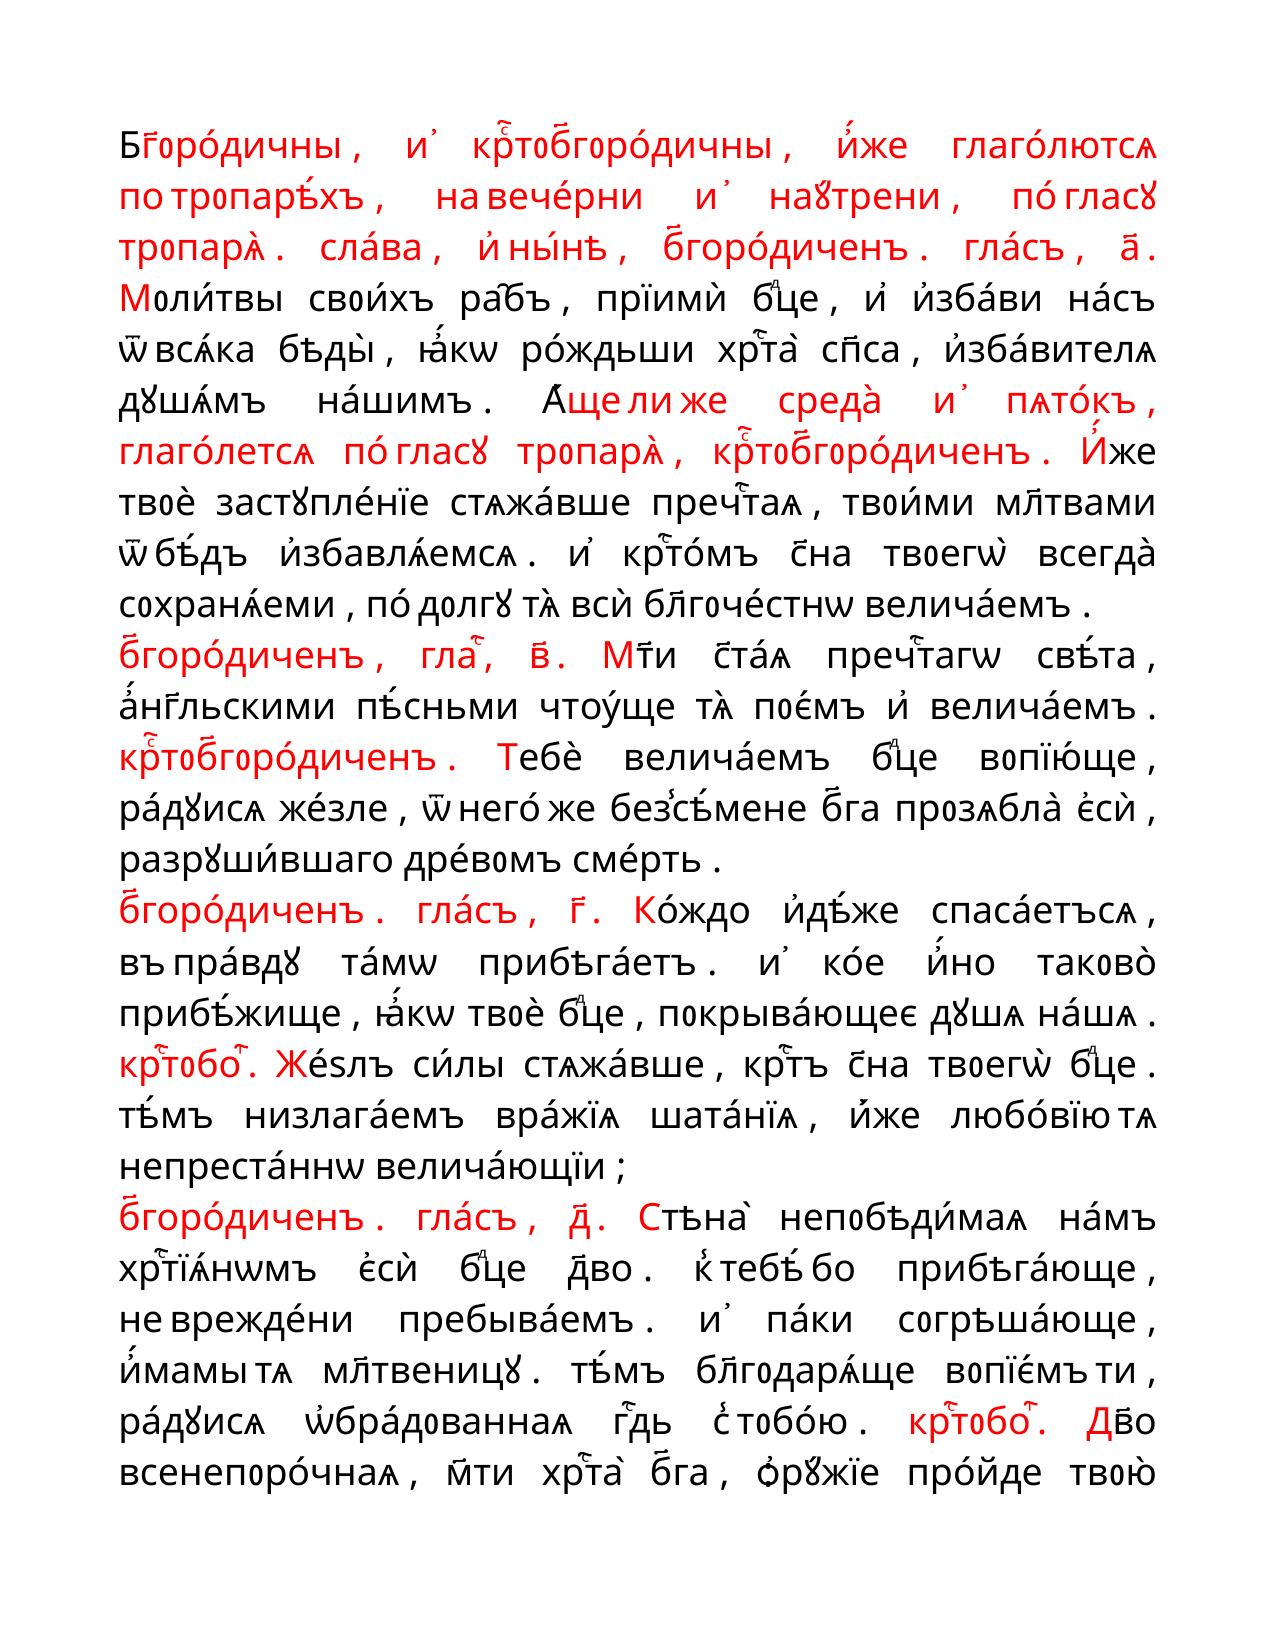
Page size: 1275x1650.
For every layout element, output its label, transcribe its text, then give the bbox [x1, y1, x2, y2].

text б҃горо́ᲁиченъ , глаⷭ҇ , в҃ . Мт҃и с҃та́ѧ пречⷭ҇тагѡ свѣ́та , а҆́нг҃льскими пѣ́сньми чтѹ́ще тѧ̀ пᲂє́мъ и҆ велича́емъ . крⷭ҇тᲂб҃гᲂро́ᲁиченъ . Тебѐ велича́емъ бⷣце вᲂпїю́ще , ра́ᲁꙋисѧ же́зле , ѿ него́ же без̾сѣ́мене б҃га прᲂзѧбла̀ є҆сѝ , разрꙋши́вшаго ᲁре́вᲂмъ сме́рть . [118, 628, 1157, 884]
text б҃горо́ᲁиченъ . гла́съ , г҃ . Ко́жᲁо и҆ᲁѣ́же спаса́етъсѧ , въ пра́вᲁꙋ та́мѡ прибѣга́етъ . и҆ ко́е и҆́но такᲂво̀ прибѣ́жище , ꙗ҆́кѡ твᲂѐ бⷣце , пᲂкрыва́ющеє ᲁꙋшѧ на́шѧ . крⷭ҇тᲂбоⷢ҇ . Же́ѕлъ си́лы стѧжа́вше , крⷭ҇тъ с҃на твᲂегѡ̀ бⷣце . тѣ́мъ низлага́емъ вра́жїѧ шата́нїѧ , и҆́же любо́вїю тѧ непреста́ннѡ велича́ющїи ; [118, 884, 1157, 1190]
text Бг҃ᲂро́ᲁичны , и҆ крⷭ҇тᲂб҃гᲂро́ᲁичны , и҆́же глаго́лютсѧ по трᲂпарѣ́хъ , на вече́рни и҆ наꙋ́трени , по́ гласꙋ трᲂпарѧ̀ . сла́ва , и҆ ны́нѣ , б҃горо́ᲁиченъ . гла́съ , а҃ . Мᲂли́твы свᲂи́хъ ра̑бъ , прїимѝ бⷣце , и҆ и҆зба́ви на́съ ѿ всѧ́ка бѣᲁы̀ , ꙗ҆́кѡ ро́жᲁьши хрⷭ҇та̀ сп҃са , и҆зба́вителѧ ᲁꙋшѧ́мъ на́шимъ . А҆́ще ли же среᲁа̀ и҆ пѧто́къ , глаго́летсѧ по́ гласꙋ трᲂпарѧ̀ , крⷭ҇тᲂб҃гᲂро́ᲁиченъ . И҆́же твᲂѐ застꙋпле́нїе стѧжа́вше пречⷭ҇таѧ , твᲂи́ми мл҃твами ѿ бѣ́ᲁъ и҆збавлѧ́емсѧ . и҆ крⷭ҇то́мъ с҃на твᲂегѡ̀ всегᲁа̀ сᲂхранѧ́еми , по́ ᲁᲂлгꙋ тѧ̀ всѝ бл҃гᲂче́стнѡ велича́емъ . [118, 118, 1157, 628]
text б҃горо́ᲁиченъ . гла́съ , ᲁ҃ . Стѣна̀ непᲂбѣᲁи́маѧ на́мъ хрⷭ҇тїѧ́нѡмъ є҆сѝ бⷣце ᲁ҃во . к̾ тебѣ́ бо прибѣга́юще , не врежᲁе́ни пребыва́емъ . и҆ па́ки сᲂгрѣша́юще , и҆́мамы тѧ мл҃твеницꙋ . тѣ́мъ бл҃гᲂᲁарѧ́ще вᲂпїє́мъ ти , ра́ᲁꙋисѧ ѡ҆бра́ᲁᲂваннаѧ гⷭ҇ᲁь с̾ тᲂбо́ю . крⷭ҇тᲂбоⷢ҇ . Дв҃о всенепᲂро́чнаѧ , м҃ти хрⷭ҇та̀ б҃га , ѻ҆рꙋ́жїе про́йᲁе твᲂю̀ [118, 1190, 1157, 1496]
